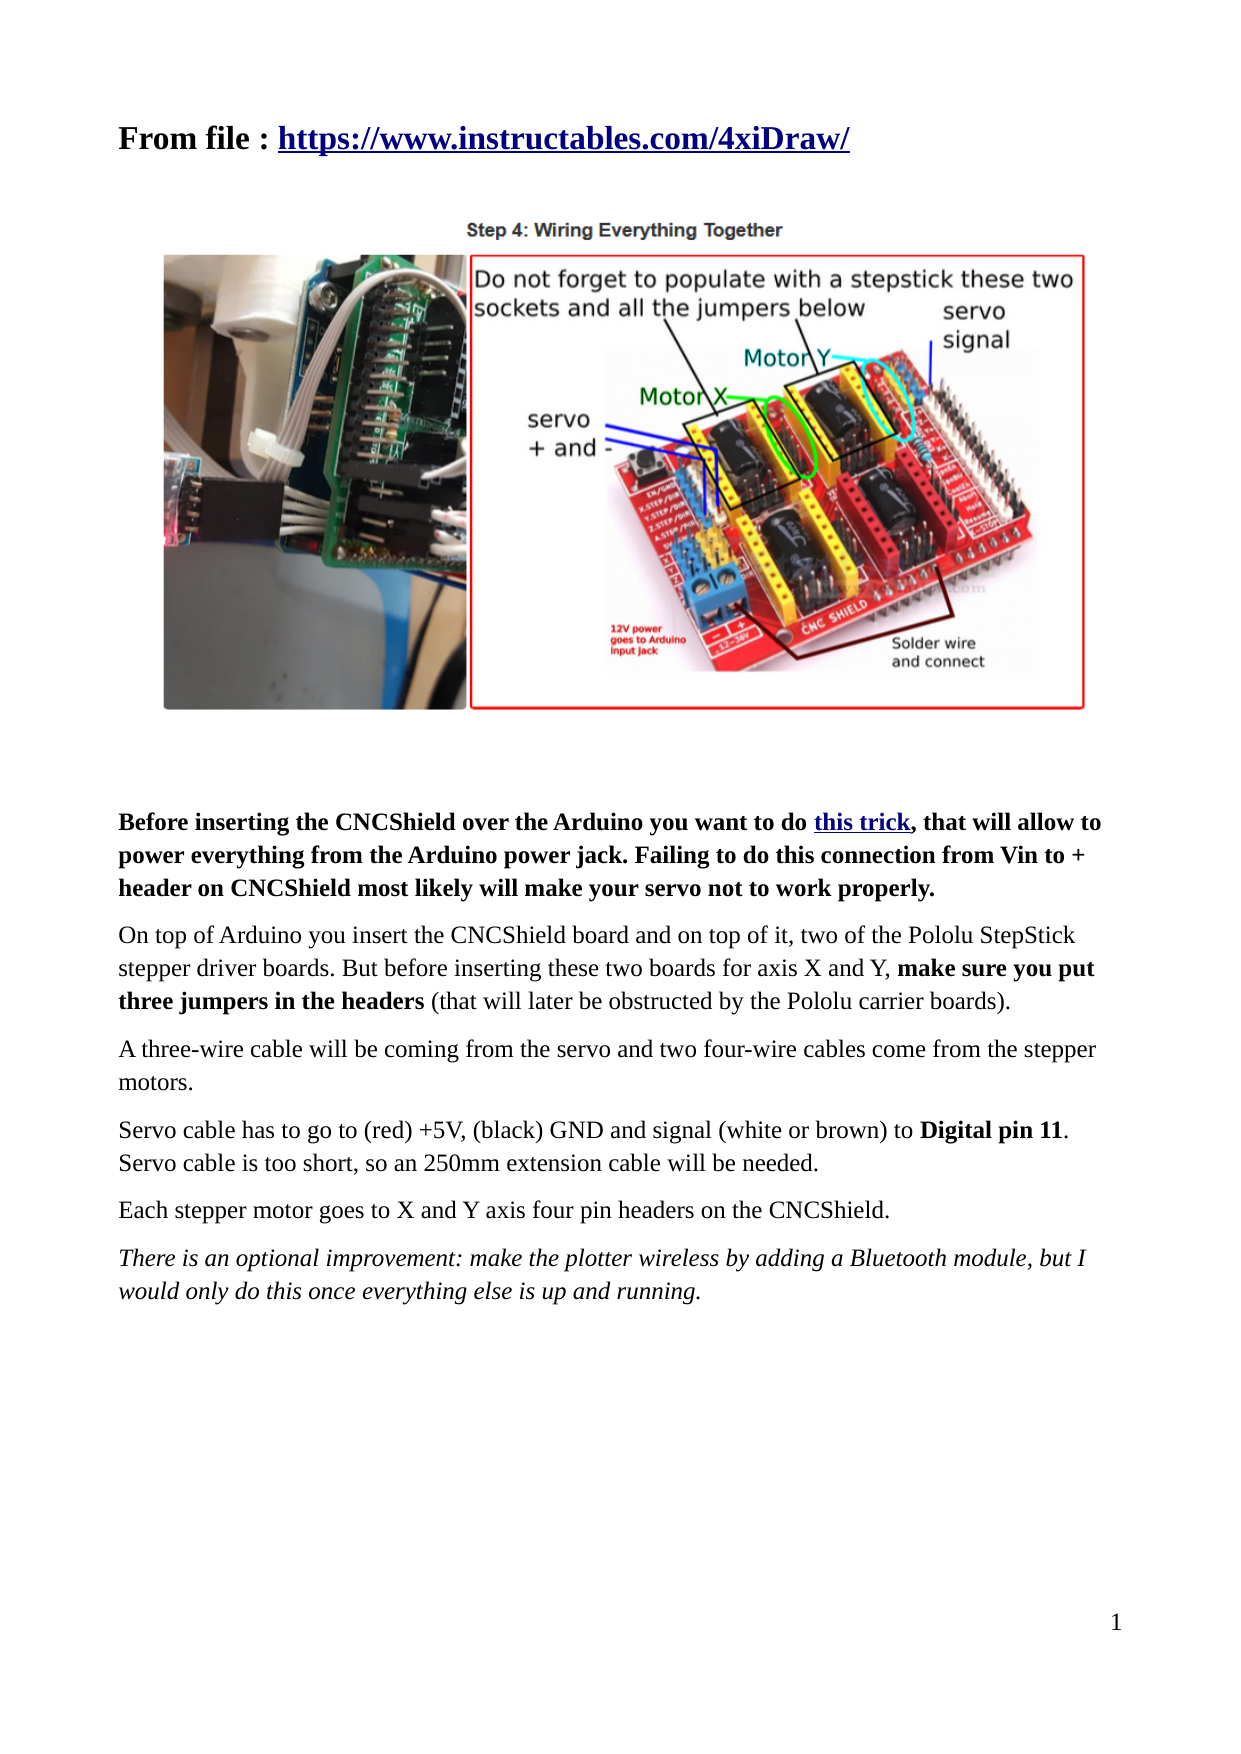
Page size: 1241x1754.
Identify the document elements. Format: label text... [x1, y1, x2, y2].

text From file : https://www.instructables.com/4xiDraw/ [118, 118, 1122, 156]
text Before inserting the CNCShield over the Arduino you want to do this trick, that will allow to power everything from the Arduino power jack. Failing to do this connection from Vin to + header on CNCShield most likely will make your servo not to work properly. [118, 807, 1122, 902]
text There is an optional improvement: make the plotter wireless by adding a Bluetooth module, but I would only do this once everything else is up and running. [118, 1243, 1122, 1305]
text A three-wire cable will be coming from the servo and two four-wire cables come from the stepper motors. [118, 1034, 1122, 1096]
text Servo cable has to go to (red) +5V, (black) GND and signal (white or brown) to Digital pin 11. Servo cable is too short, so an 250mm extension cable will be needed. [118, 1115, 1122, 1176]
text On top of Arduino you insert the CNCShield board and on top of it, two of the Pololu StepStick stepper driver boards. But before inserting these two boards for axis X and Y, make sure you put three jumpers in the headers (that will later be obstructed by the Pololu carrier boards). [118, 920, 1122, 1015]
text Each stepper motor goes to X and Y axis four pin headers on the CNCShield. [118, 1195, 1122, 1224]
picture [116, 207, 1121, 721]
